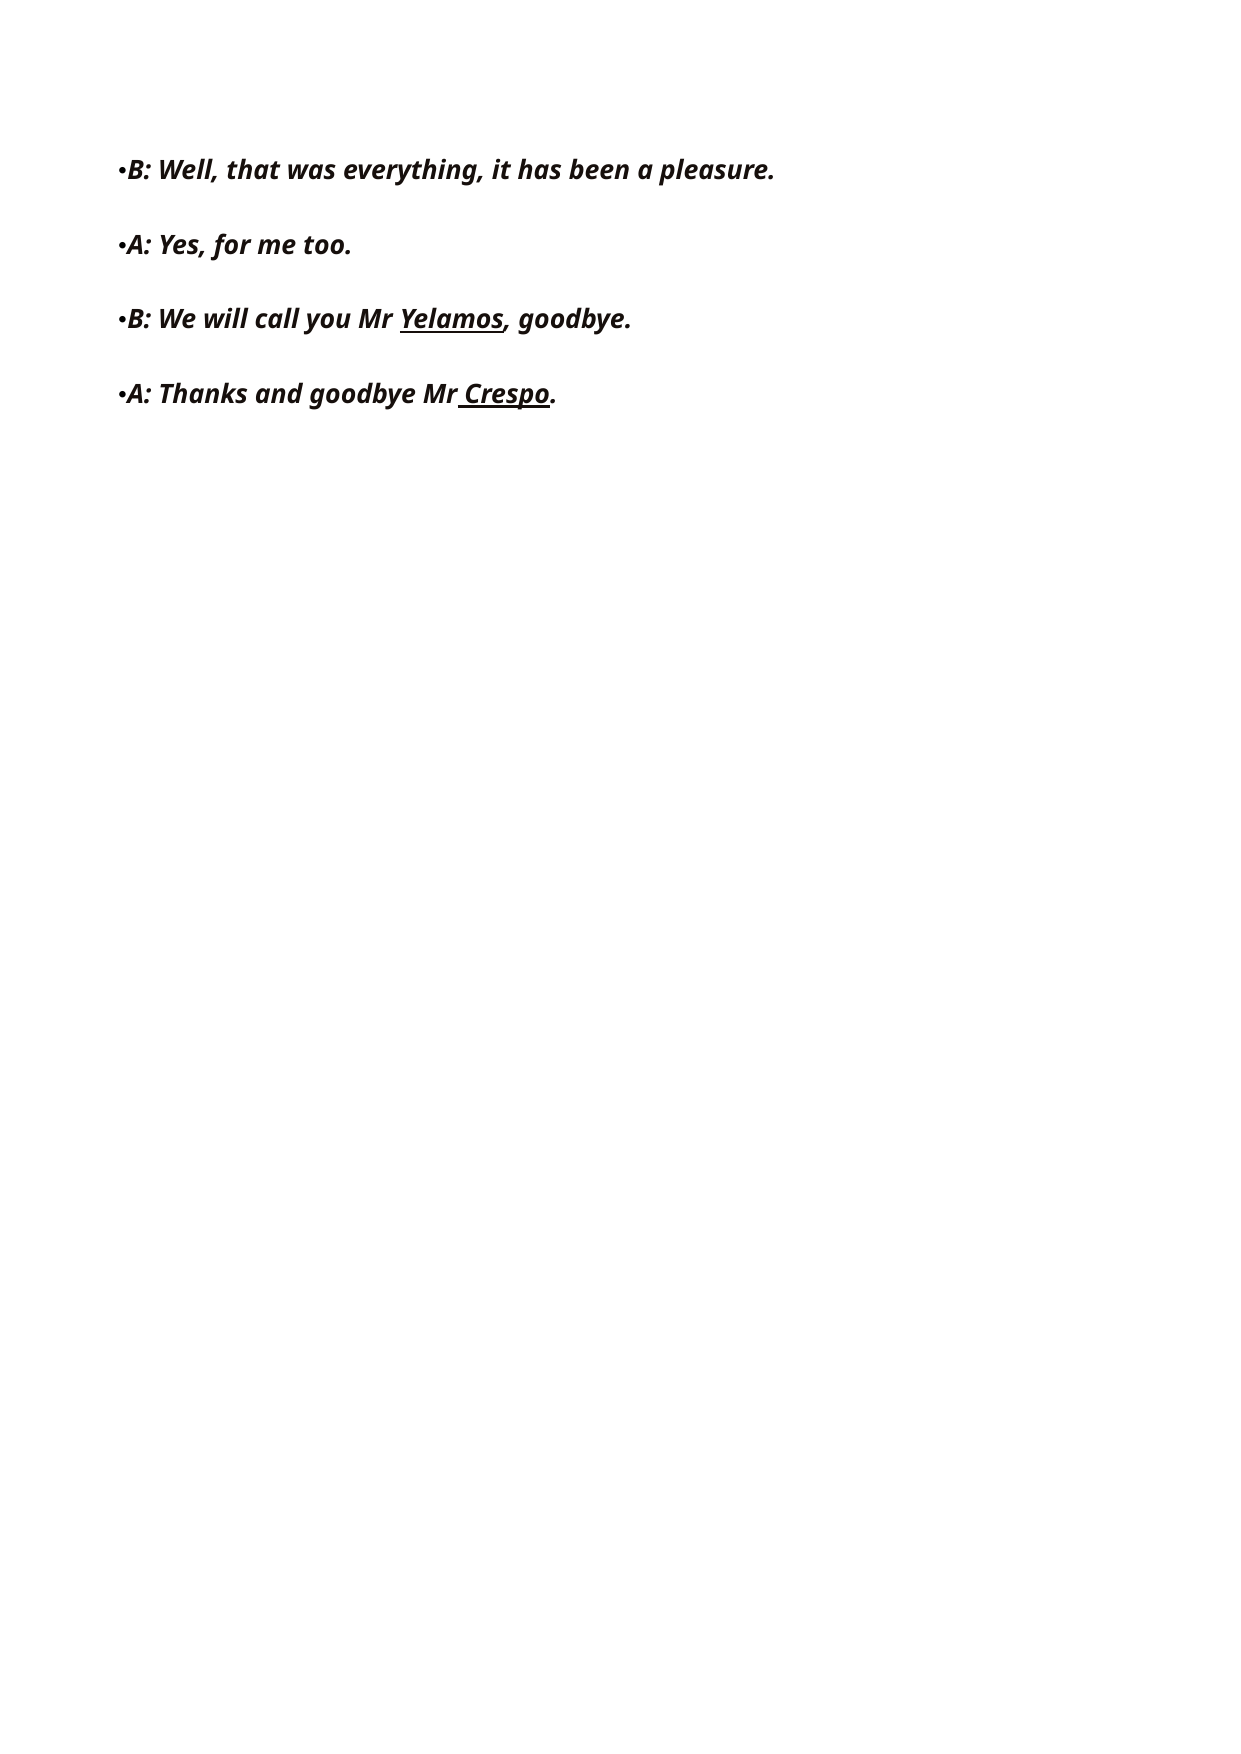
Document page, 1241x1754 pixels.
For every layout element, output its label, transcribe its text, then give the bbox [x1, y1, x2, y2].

list A: Yes, for me too. [118, 226, 1122, 262]
list B: We will call you Mr Yelamos, goodbye. [118, 300, 1122, 336]
list B: Well, that was everything, it has been a pleasure. [118, 151, 1122, 187]
list A: Thanks and goodbye Mr Crespo. [118, 375, 1122, 411]
